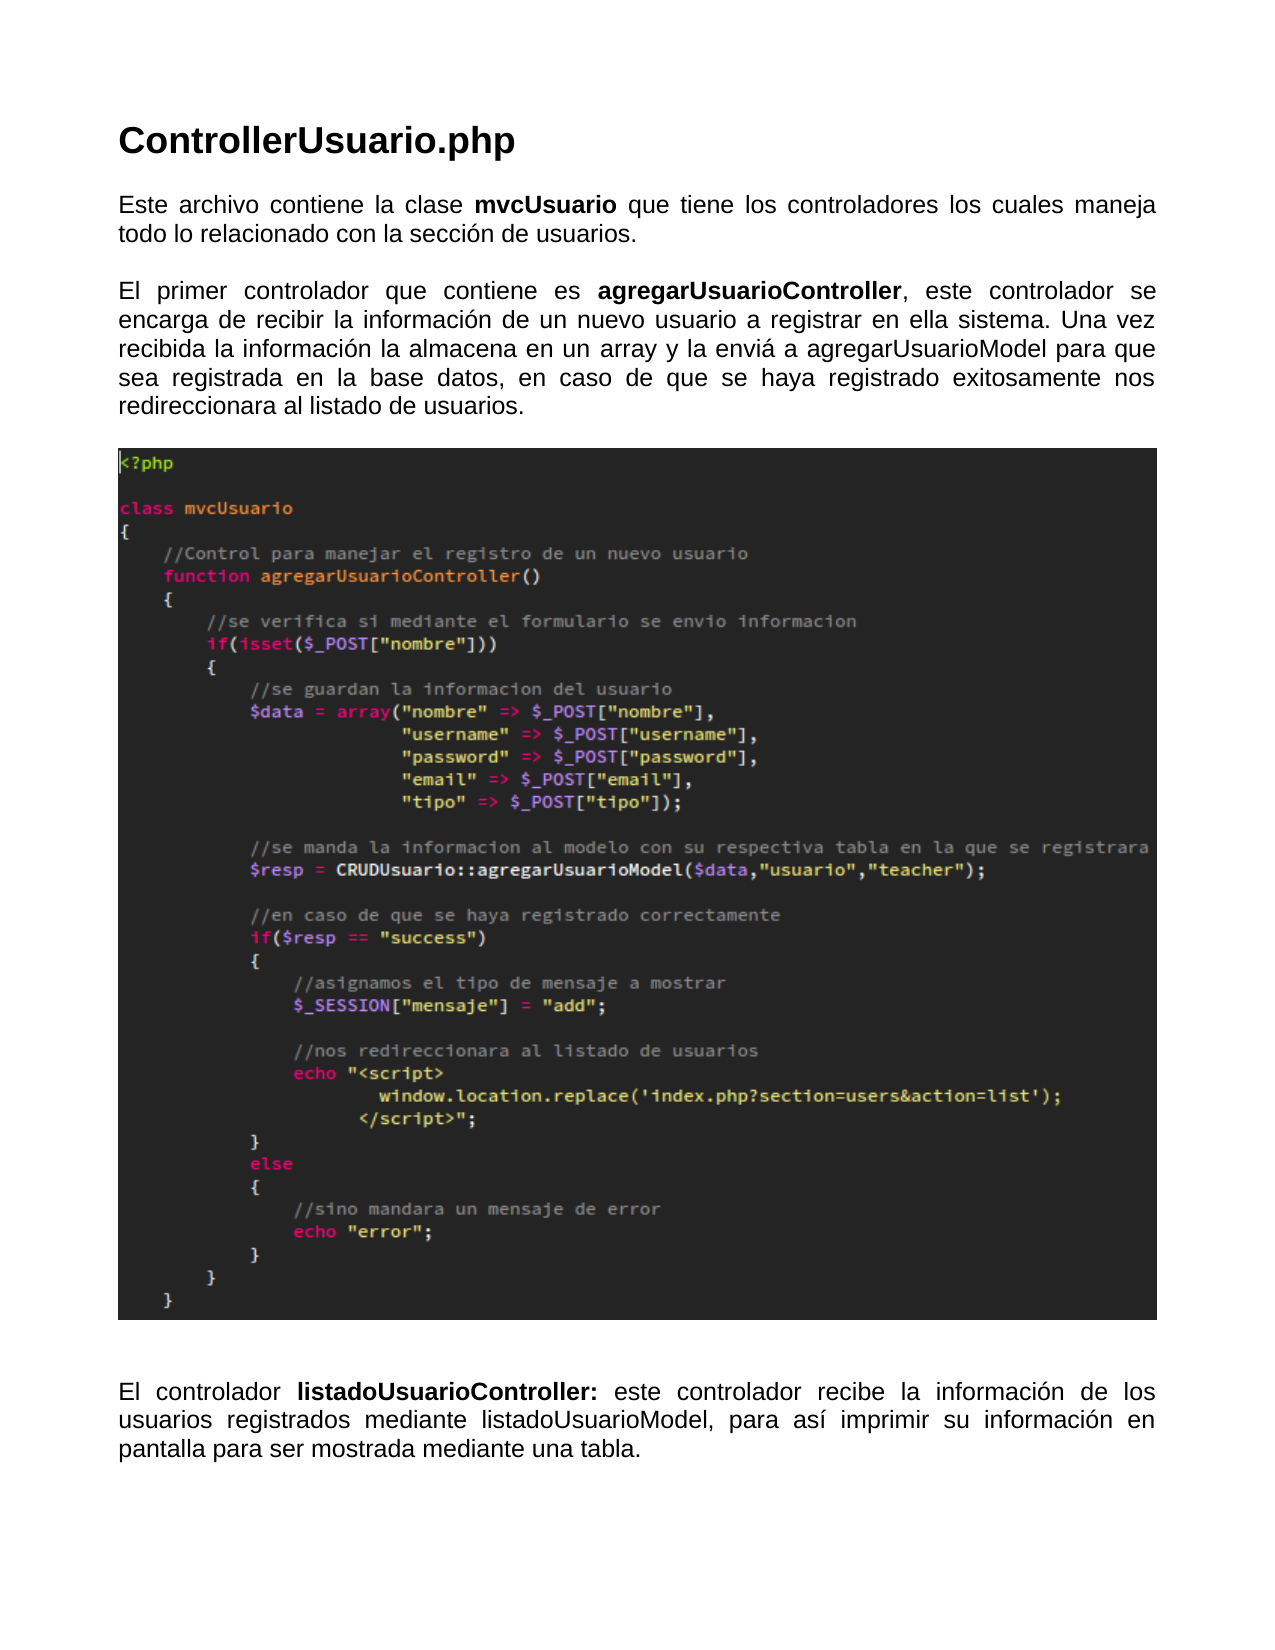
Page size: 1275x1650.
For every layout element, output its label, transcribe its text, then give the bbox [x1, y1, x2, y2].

text El controlador listadoUsuarioController: este controlador recibe la información de los usuarios registrados mediante listadoUsuarioModel, para así imprimir su información en pantalla para ser mostrada mediante una tabla. [118, 1377, 1157, 1463]
picture [118, 448, 1157, 1320]
text El primer controlador que contiene es agregarUsuarioController, este controlador se encarga de recibir la información de un nuevo usuario a registrar en ella sistema. Una vez recibida la información la almacena en un array y la enviá a agregarUsuarioModel para que sea registrada en la base datos, en caso de que se haya registrado exitosamente nos redireccionara al listado de usuarios. [118, 276, 1157, 420]
text Este archivo contiene la clase mvcUsuario que tiene los controladores los cuales maneja todo lo relacionado con la sección de usuarios. [118, 190, 1157, 247]
text ControllerUsuario.php [118, 118, 1157, 161]
